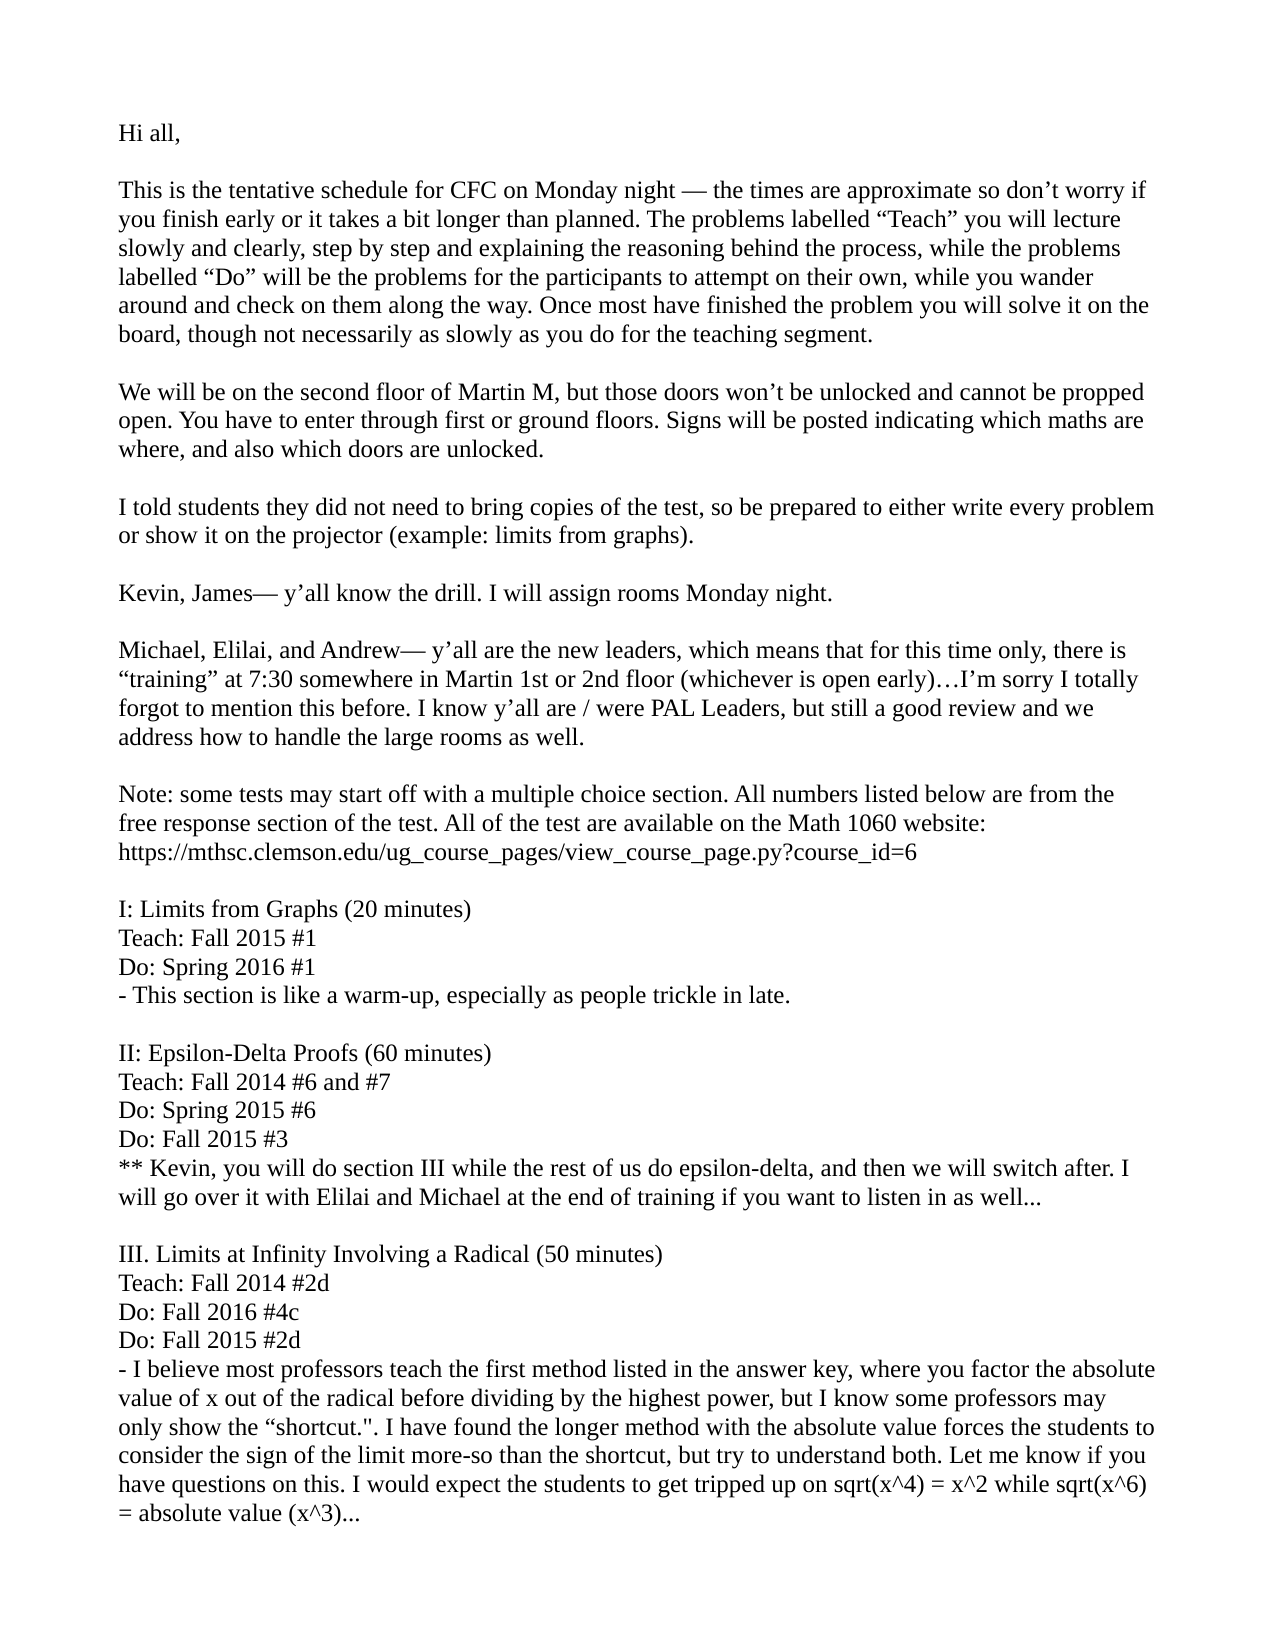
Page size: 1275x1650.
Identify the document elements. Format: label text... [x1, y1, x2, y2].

text Do: Spring 2016 #1 [118, 952, 1157, 981]
text Do: Fall 2015 #3 [118, 1124, 1157, 1153]
text Michael, Elilai, and Andrew— y’all are the new leaders, which means that for this time only, there is “training” at 7:30 somewhere in Martin 1st or 2nd floor (whichever is open early)…I’m sorry I totally forgot to mention this before. I know y’all are / were PAL Leaders, but still a good review and we address how to handle the large rooms as well. [118, 636, 1157, 751]
text This is the tentative schedule for CFC on Monday night — the times are approximate so don’t worry if you finish early or it takes a bit longer than planned. The problems labelled “Teach” you will lecture slowly and clearly, step by step and explaining the reasoning behind the process, while the problems labelled “Do” will be the problems for the participants to attempt on their own, while you wander around and check on them along the way. Once most have finished the problem you will solve it on the board, though not necessarily as slowly as you do for the teaching segment. [118, 176, 1157, 348]
text II: Epsilon-Delta Proofs (60 minutes) [118, 1038, 1157, 1067]
text Do: Fall 2016 #4c [118, 1297, 1157, 1326]
text Hi all, [118, 118, 1157, 147]
text Kevin, James— y’all know the drill. I will assign rooms Monday night. [118, 578, 1157, 607]
text Teach: Fall 2014 #6 and #7 [118, 1067, 1157, 1096]
text Teach: Fall 2015 #1 [118, 923, 1157, 952]
text I: Limits from Graphs (20 minutes) [118, 894, 1157, 923]
text - This section is like a warm-up, especially as people trickle in late. [118, 981, 1157, 1009]
text - I believe most professors teach the first method listed in the answer key, where you factor the absolute value of x out of the radical before dividing by the highest power, but I know some professors may only show the “shortcut.". I have found the longer method with the absolute value forces the students to consider the sign of the limit more-so than the shortcut, but try to understand both. Let me know if you have questions on this. I would expect the students to get tripped up on sqrt(x^4) = x^2 while sqrt(x^6) = absolute value (x^3)... [118, 1354, 1157, 1527]
text Teach: Fall 2014 #2d [118, 1268, 1157, 1297]
text Do: Spring 2015 #6 [118, 1096, 1157, 1124]
text Note: some tests may start off with a multiple choice section. All numbers listed below are from the free response section of the test. All of the test are available on the Math 1060 website: https://mthsc.clemson.edu/ug_course_pages/view_course_page.py?course_id=6 [118, 779, 1157, 866]
text I told students they did not need to bring copies of the test, so be prepared to either write every problem or show it on the projector (example: limits from graphs). [118, 492, 1157, 549]
text III. Limits at Infinity Involving a Radical (50 minutes) [118, 1239, 1157, 1268]
text We will be on the second floor of Martin M, but those doors won’t be unlocked and cannot be propped open. You have to enter through first or ground floors. Signs will be posted indicating which maths are where, and also which doors are unlocked. [118, 377, 1157, 463]
text Do: Fall 2015 #2d [118, 1326, 1157, 1354]
text ** Kevin, you will do section III while the rest of us do epsilon-delta, and then we will switch after. I will go over it with Elilai and Michael at the end of training if you want to listen in as well... [118, 1153, 1157, 1211]
